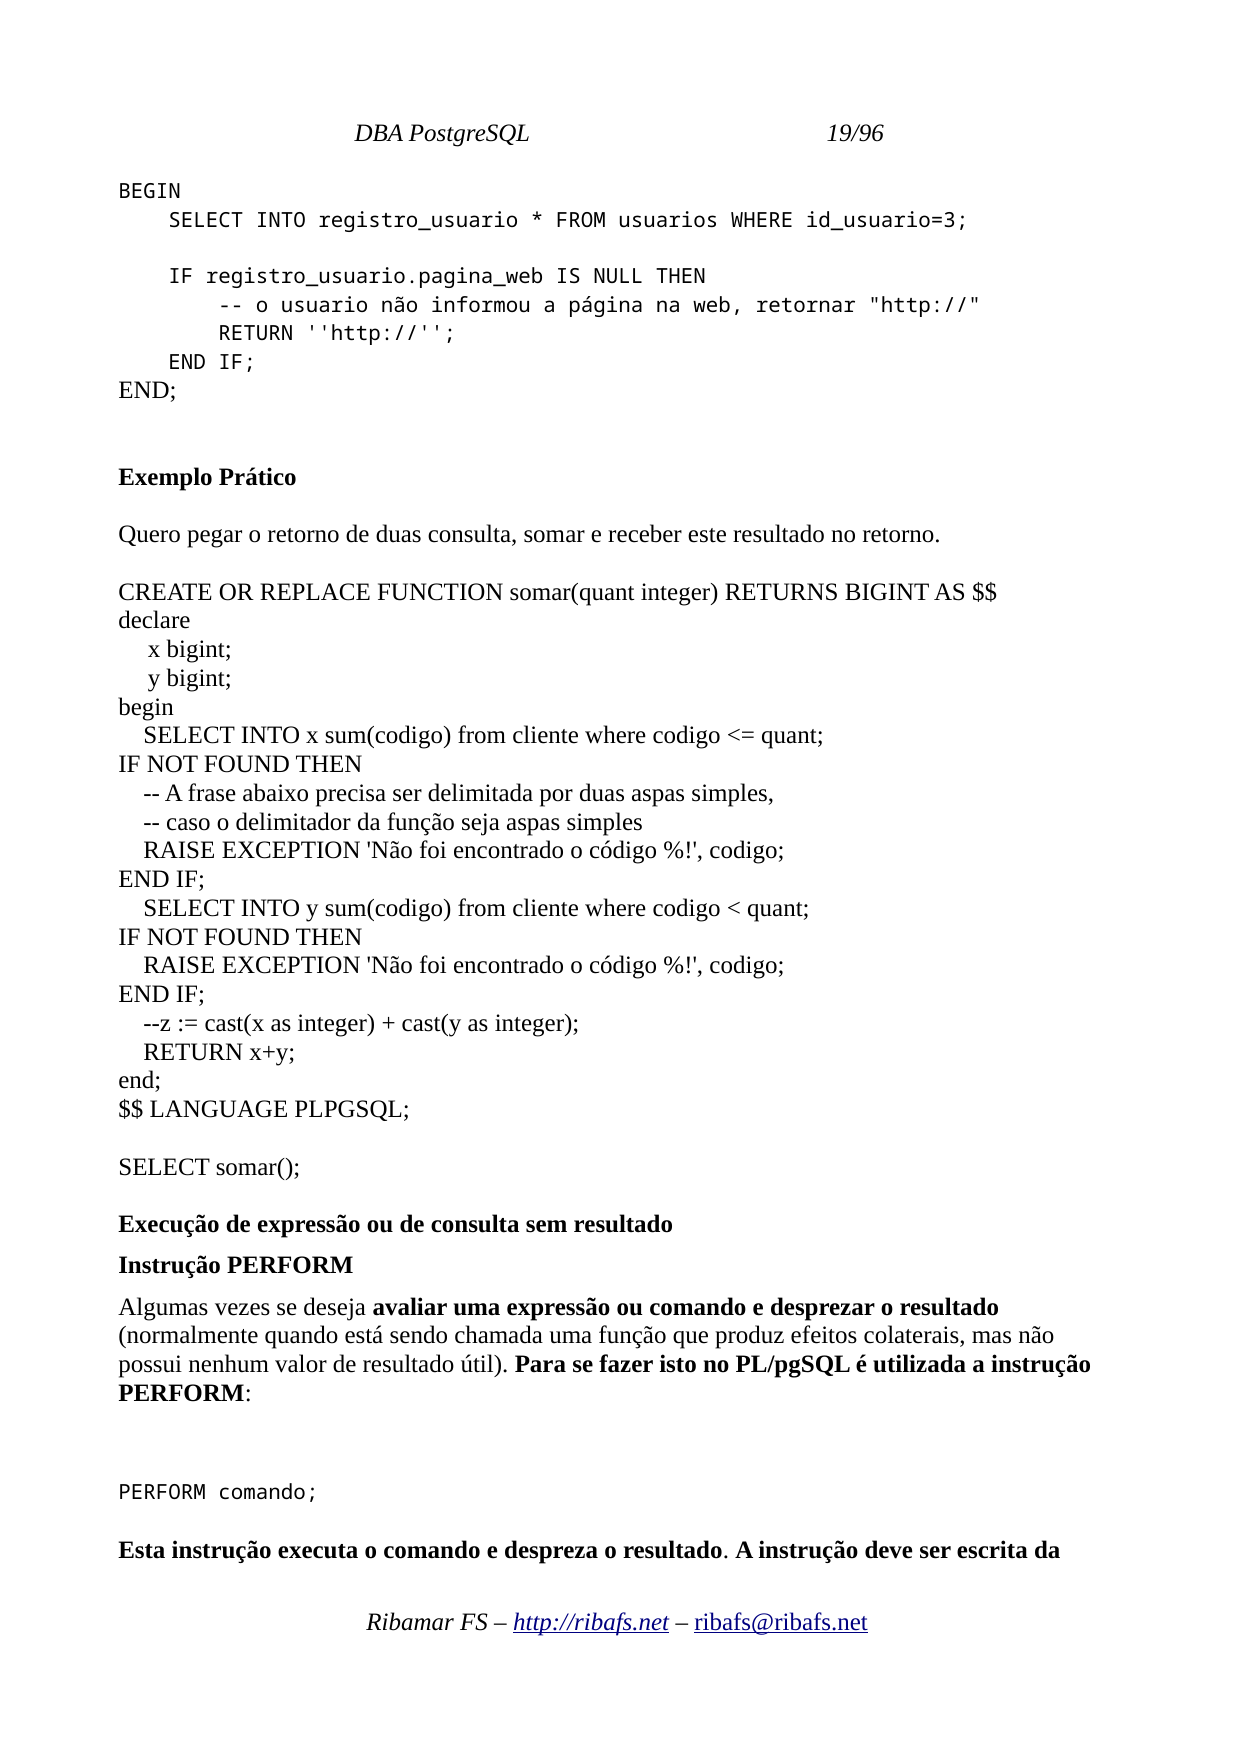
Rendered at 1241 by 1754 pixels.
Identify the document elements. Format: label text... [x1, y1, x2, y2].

text IF NOT FOUND THEN [118, 922, 1122, 950]
text SELECT INTO y sum(codigo) from cliente where codigo < quant; [118, 893, 1122, 922]
text -- A frase abaixo precisa ser delimitada por duas aspas simples, [118, 778, 1122, 807]
text RETURN x+y; [118, 1037, 1122, 1065]
text RETURN ''http://''; [118, 318, 1122, 347]
text RAISE EXCEPTION 'Não foi encontrado o código %!', codigo; [118, 950, 1122, 979]
text declare [118, 605, 1122, 634]
text begin [118, 692, 1122, 720]
text --z := cast(x as integer) + cast(y as integer); [118, 1008, 1122, 1037]
text PERFORM comando; [118, 1477, 1122, 1506]
text Execução de expressão ou de consulta sem resultado [118, 1209, 1122, 1238]
text Exemplo Prático [118, 462, 1122, 490]
text Esta instrução executa o comando e despreza o resultado. A instrução deve ser escrita da [118, 1535, 1122, 1564]
text RAISE EXCEPTION 'Não foi encontrado o código %!', codigo; [118, 835, 1122, 864]
text -- o usuario não informou a página na web, retornar "http://" [118, 290, 1122, 318]
text SELECT somar(); [118, 1152, 1122, 1180]
text END IF; [118, 979, 1122, 1008]
text y bigint; [118, 663, 1122, 692]
text END IF; [118, 347, 1122, 375]
text end; [118, 1065, 1122, 1094]
text END; [118, 375, 1122, 404]
text $$ LANGUAGE PLPGSQL; [118, 1094, 1122, 1123]
text IF NOT FOUND THEN [118, 749, 1122, 778]
text SELECT INTO registro_usuario * FROM usuarios WHERE id_usuario=3; [118, 205, 1122, 233]
text SELECT INTO x sum(codigo) from cliente where codigo <= quant; [118, 720, 1122, 749]
text x bigint; [118, 634, 1122, 663]
text -- caso o delimitador da função seja aspas simples [118, 807, 1122, 835]
text IF registro_usuario.pagina_web IS NULL THEN [118, 262, 1122, 290]
text END IF; [118, 864, 1122, 893]
text CREATE OR REPLACE FUNCTION somar(quant integer) RETURNS BIGINT AS $$ [118, 577, 1122, 605]
text Quero pegar o retorno de duas consulta, somar e receber este resultado no retorno. [118, 519, 1122, 548]
text BEGIN [118, 176, 1122, 205]
text Instrução PERFORM [118, 1250, 1122, 1279]
text Algumas vezes se deseja avaliar uma expressão ou comando e desprezar o resultado (normalmente quando está sendo chamada uma função que produz efeitos colaterais, mas não possui nenhum valor de resultado útil). Para se fazer isto no PL/pgSQL é utilizada a instrução PERFORM: [118, 1292, 1122, 1407]
